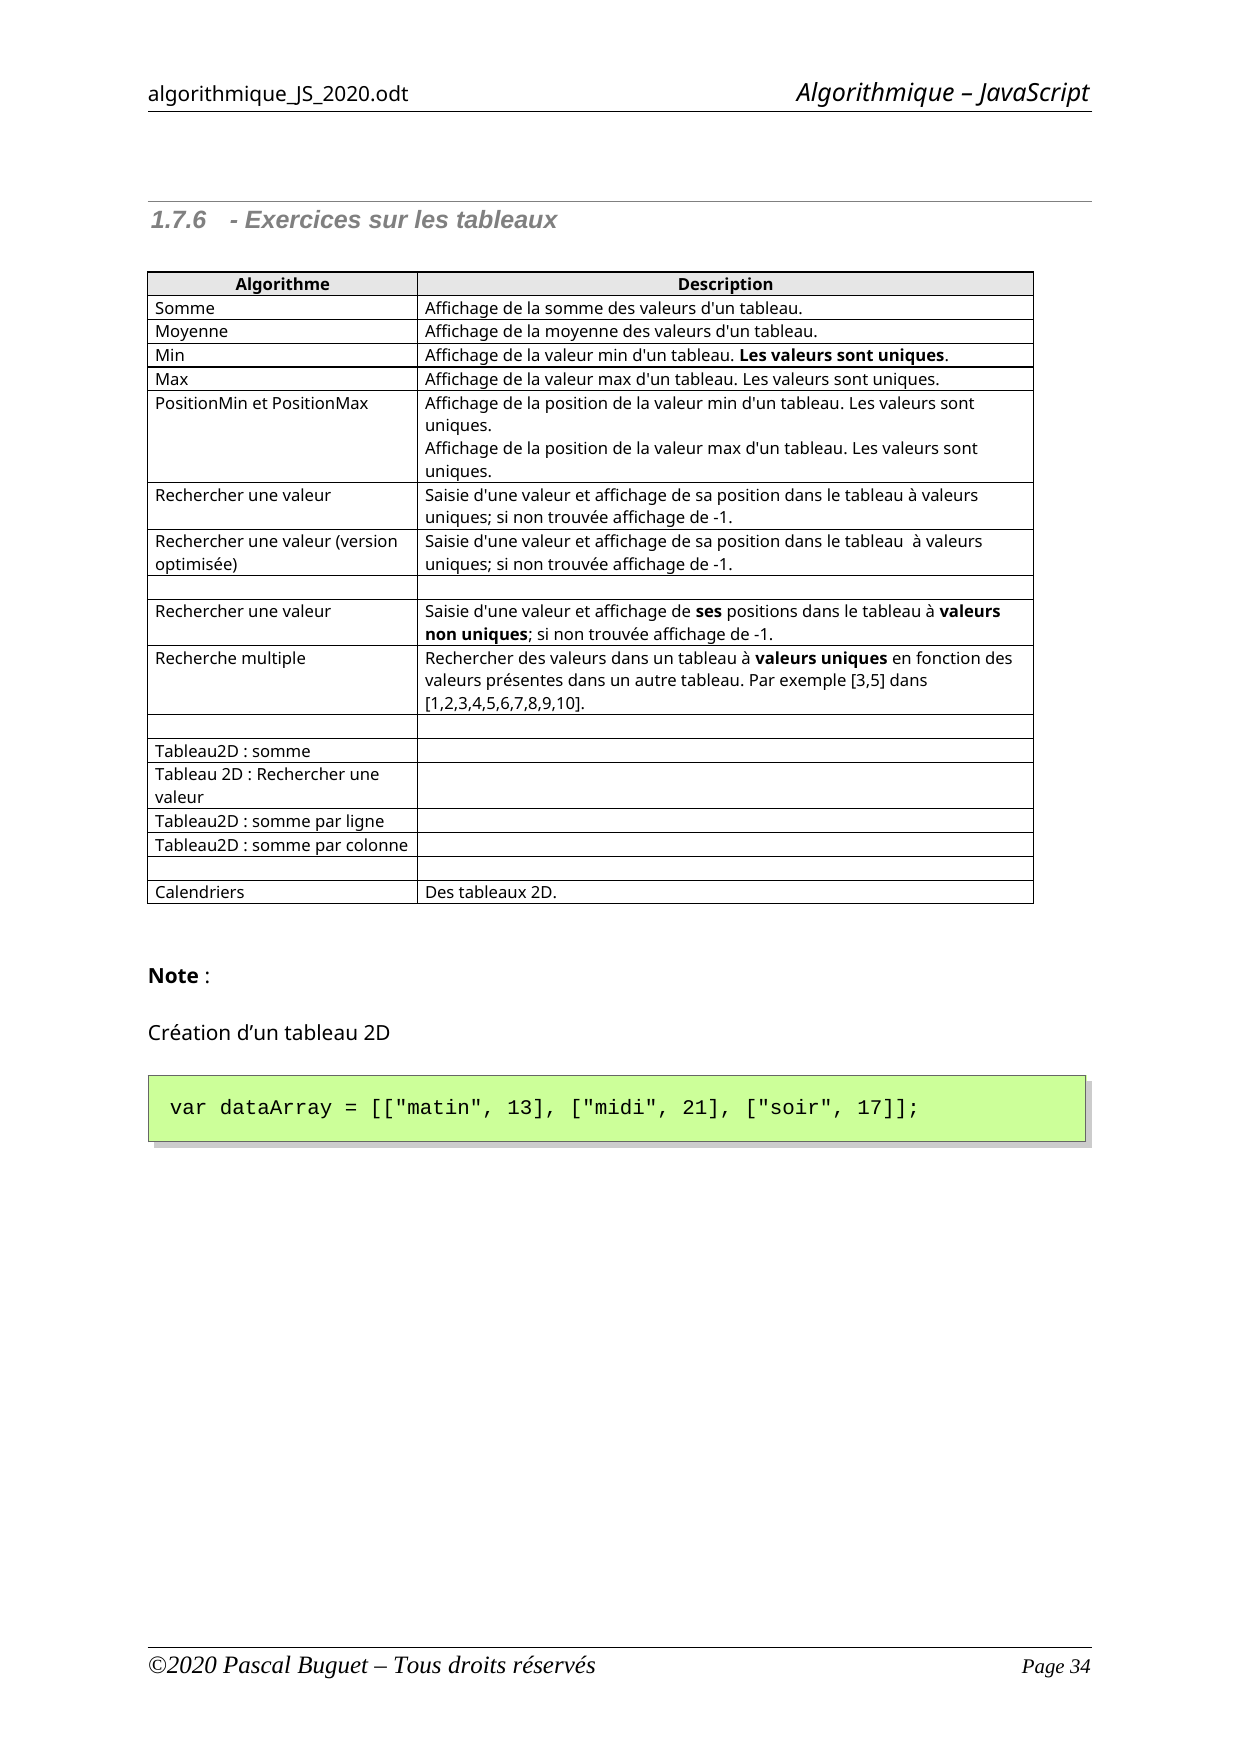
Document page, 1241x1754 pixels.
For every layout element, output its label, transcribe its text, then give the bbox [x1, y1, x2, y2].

table_cell Rechercher une valeur (version optimisée) [148, 530, 417, 575]
table_cell Des tableaux 2D. [418, 881, 1033, 903]
text Note : [148, 961, 1092, 990]
table_cell Tableau2D : somme par ligne [148, 809, 417, 832]
table_cell Calendriers [148, 881, 417, 903]
table_cell [418, 715, 1033, 738]
table_header Algorithme [148, 273, 417, 295]
table_cell Affichage de la position de la valeur min d'un tableau. Les valeurs sont uniques. Affichage de la position de la valeur max d'un tableau. Les valeurs sont uniques. [418, 391, 1033, 482]
table_cell Saisie d'une valeur et affichage de sa position dans le tableau à valeurs uniques; si non trouvée affichage de -1. [418, 530, 1033, 575]
table_cell Min [148, 344, 417, 366]
table_cell Somme [148, 296, 417, 319]
table_cell [418, 833, 1033, 856]
table_cell Affichage de la somme des valeurs d'un tableau. [418, 296, 1033, 319]
table_cell Affichage de la valeur max d'un tableau. Les valeurs sont uniques. [418, 368, 1033, 390]
table_cell Affichage de la moyenne des valeurs d'un tableau. [418, 320, 1033, 343]
table_header Description [418, 273, 1033, 295]
table_cell [148, 857, 417, 879]
table_cell [148, 576, 417, 599]
table_cell Saisie d'une valeur et affichage de sa position dans le tableau à valeurs uniques; si non trouvée affichage de -1. [418, 483, 1033, 528]
subtitle - Exercices sur les tableaux [148, 202, 1092, 237]
table_cell Rechercher des valeurs dans un tableau à valeurs uniques en fonction des valeurs présentes dans un autre tableau. Par exemple [3,5] dans [1,2,3,4,5,6,7,8,9,10]. [418, 646, 1033, 714]
table_cell Saisie d'une valeur et affichage de ses positions dans le tableau à valeurs non uniques; si non trouvée affichage de -1. [418, 600, 1033, 645]
table_cell Moyenne [148, 320, 417, 343]
table_cell [418, 857, 1033, 879]
table_cell Tableau2D : somme [148, 739, 417, 762]
table_cell [418, 576, 1033, 599]
table_cell [418, 739, 1033, 762]
table_cell Affichage de la valeur min d'un tableau. Les valeurs sont uniques. [418, 344, 1033, 366]
text Création d’un tableau 2D [148, 1018, 1092, 1047]
table_cell Rechercher une valeur [148, 600, 417, 645]
table_cell [148, 715, 417, 738]
table_cell Rechercher une valeur [148, 483, 417, 528]
table_cell [418, 763, 1033, 808]
table_cell Tableau 2D : Rechercher une valeur [148, 763, 417, 808]
table_cell Max [148, 368, 417, 390]
table_cell Tableau2D : somme par colonne [148, 833, 417, 856]
text var dataArray = [["matin", 13], ["midi", 21], ["soir", 17]]; [149, 1076, 1085, 1141]
table_cell PositionMin et PositionMax [148, 391, 417, 482]
table_cell [418, 809, 1033, 832]
table_cell Recherche multiple [148, 646, 417, 714]
